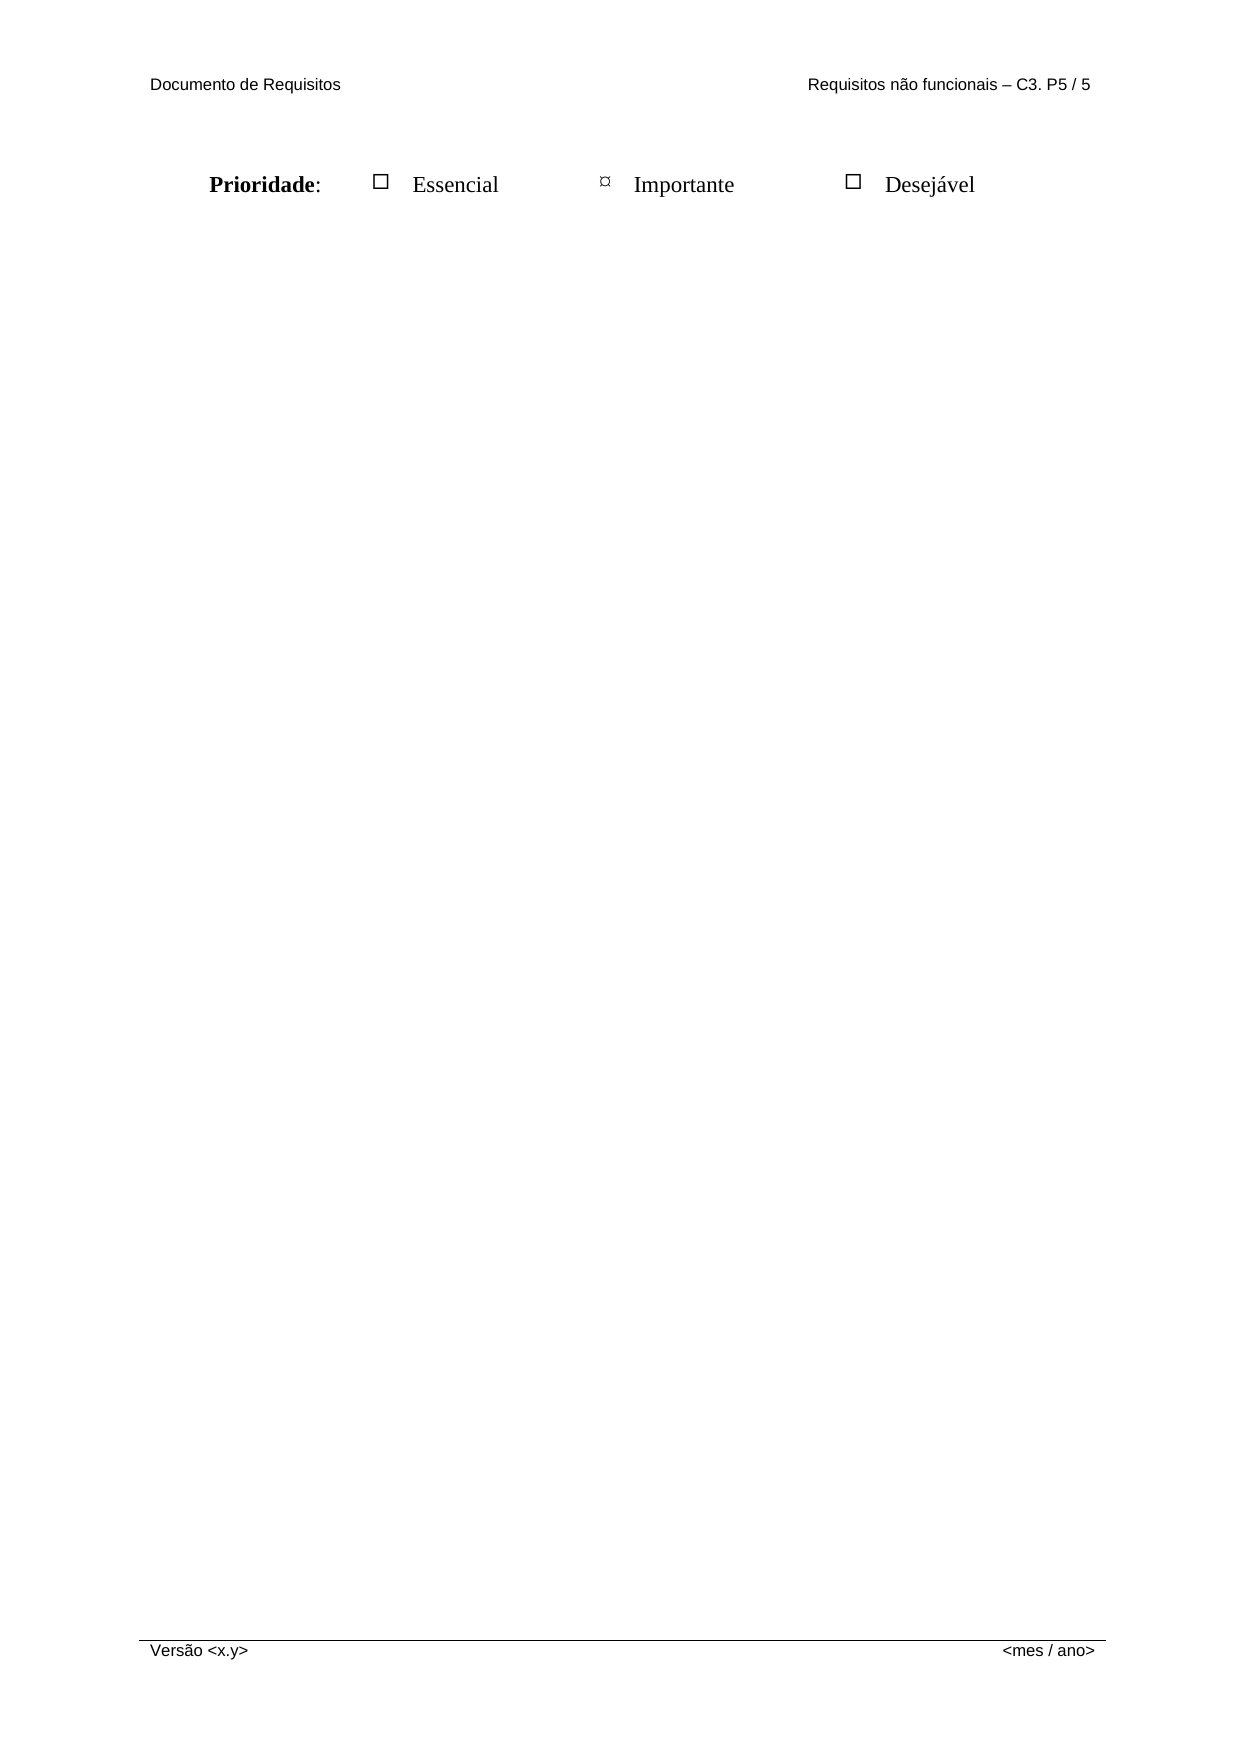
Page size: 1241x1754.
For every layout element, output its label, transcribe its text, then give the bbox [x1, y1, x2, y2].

table_header Desejável [874, 150, 1017, 219]
table_header Importante [623, 150, 829, 219]
table_header Prioridade: [194, 150, 357, 219]
table_header  [357, 150, 401, 219]
table_header  [578, 150, 622, 219]
table_header  [829, 150, 873, 219]
table_header Essencial [401, 150, 578, 219]
